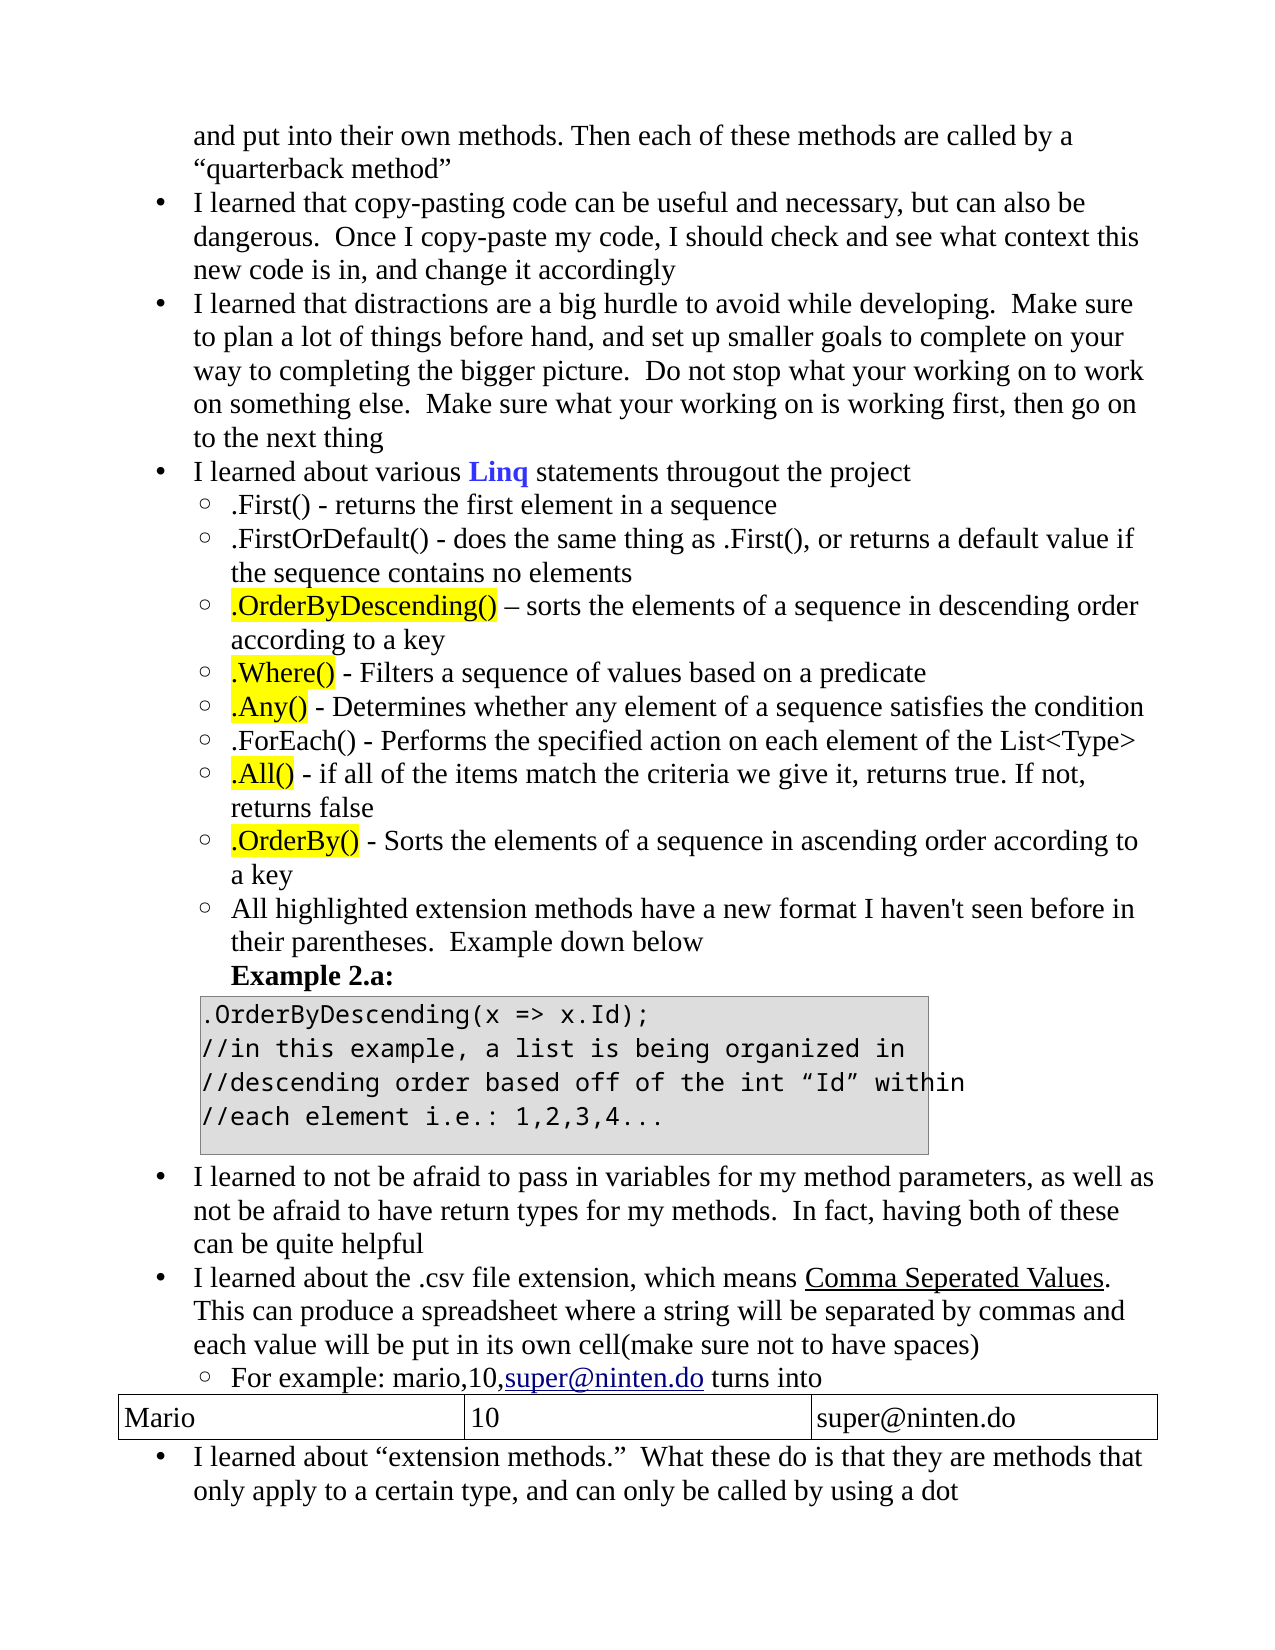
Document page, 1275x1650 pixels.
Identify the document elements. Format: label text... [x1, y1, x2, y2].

list I learned to not be afraid to pass in variables for my method parameters, as well as not be afraid to have return types for my methods. In fact, having both of these can be quite helpful [156, 1159, 1157, 1260]
list .OrderBy() - Sorts the elements of a sequence in ascending order according to a key [193, 823, 1157, 891]
list .OrderByDescending() – sorts the elements of a sequence in descending order according to a key [193, 588, 1157, 655]
list .First() - returns the first element in a sequence [193, 487, 1157, 521]
list and put into their own methods. Then each of these methods are called by a “quarterback method” [156, 118, 1157, 185]
list .ForEach() - Performs the specified action on each element of the List<Type> [193, 723, 1157, 756]
list .Any() - Determines whether any element of a sequence satisfies the condition [193, 689, 1157, 723]
table_header 10 [465, 1395, 811, 1439]
list I learned that distractions are a big hurdle to avoid while developing. Make sure to plan a lot of things before hand, and set up smaller goals to complete on your way to completing the bigger picture. Do not stop what your working on to work on something else. Make sure what your working on is working first, then go on to the next thing [156, 286, 1157, 454]
list I learned about the .csv file extension, which means Comma Seperated Values. This can produce a spreadsheet where a string will be separated by commas and each value will be put in its own cell(make sure not to have spaces) [156, 1260, 1157, 1361]
list I learned about various Linq statements througout the project [156, 454, 1157, 487]
list I learned that copy-pasting code can be useful and necessary, but can also be dangerous. Once I copy-paste my code, I should check and see what context this new code is in, and change it accordingly [156, 185, 1157, 286]
list For example: mario,10,super@ninten.do turns into [193, 1361, 1157, 1394]
list .All() - if all of the items match the criteria we give it, returns true. If not, returns false [193, 756, 1157, 823]
table_header super@ninten.do [812, 1395, 1157, 1439]
list Example 2.a: [193, 958, 1157, 991]
list I learned about “extension methods.” What these do is that they are methods that only apply to a certain type, and can only be called by using a dot [156, 1440, 1157, 1507]
list .FirstOrDefault() - does the same thing as .First(), or returns a default value if the sequence contains no elements [193, 521, 1157, 588]
table_header Mario [119, 1395, 464, 1439]
list All highlighted extension methods have a new format I haven't seen before in their parentheses. Example down below [193, 891, 1157, 958]
list .Where() - Filters a sequence of values based on a predicate [193, 655, 1157, 689]
